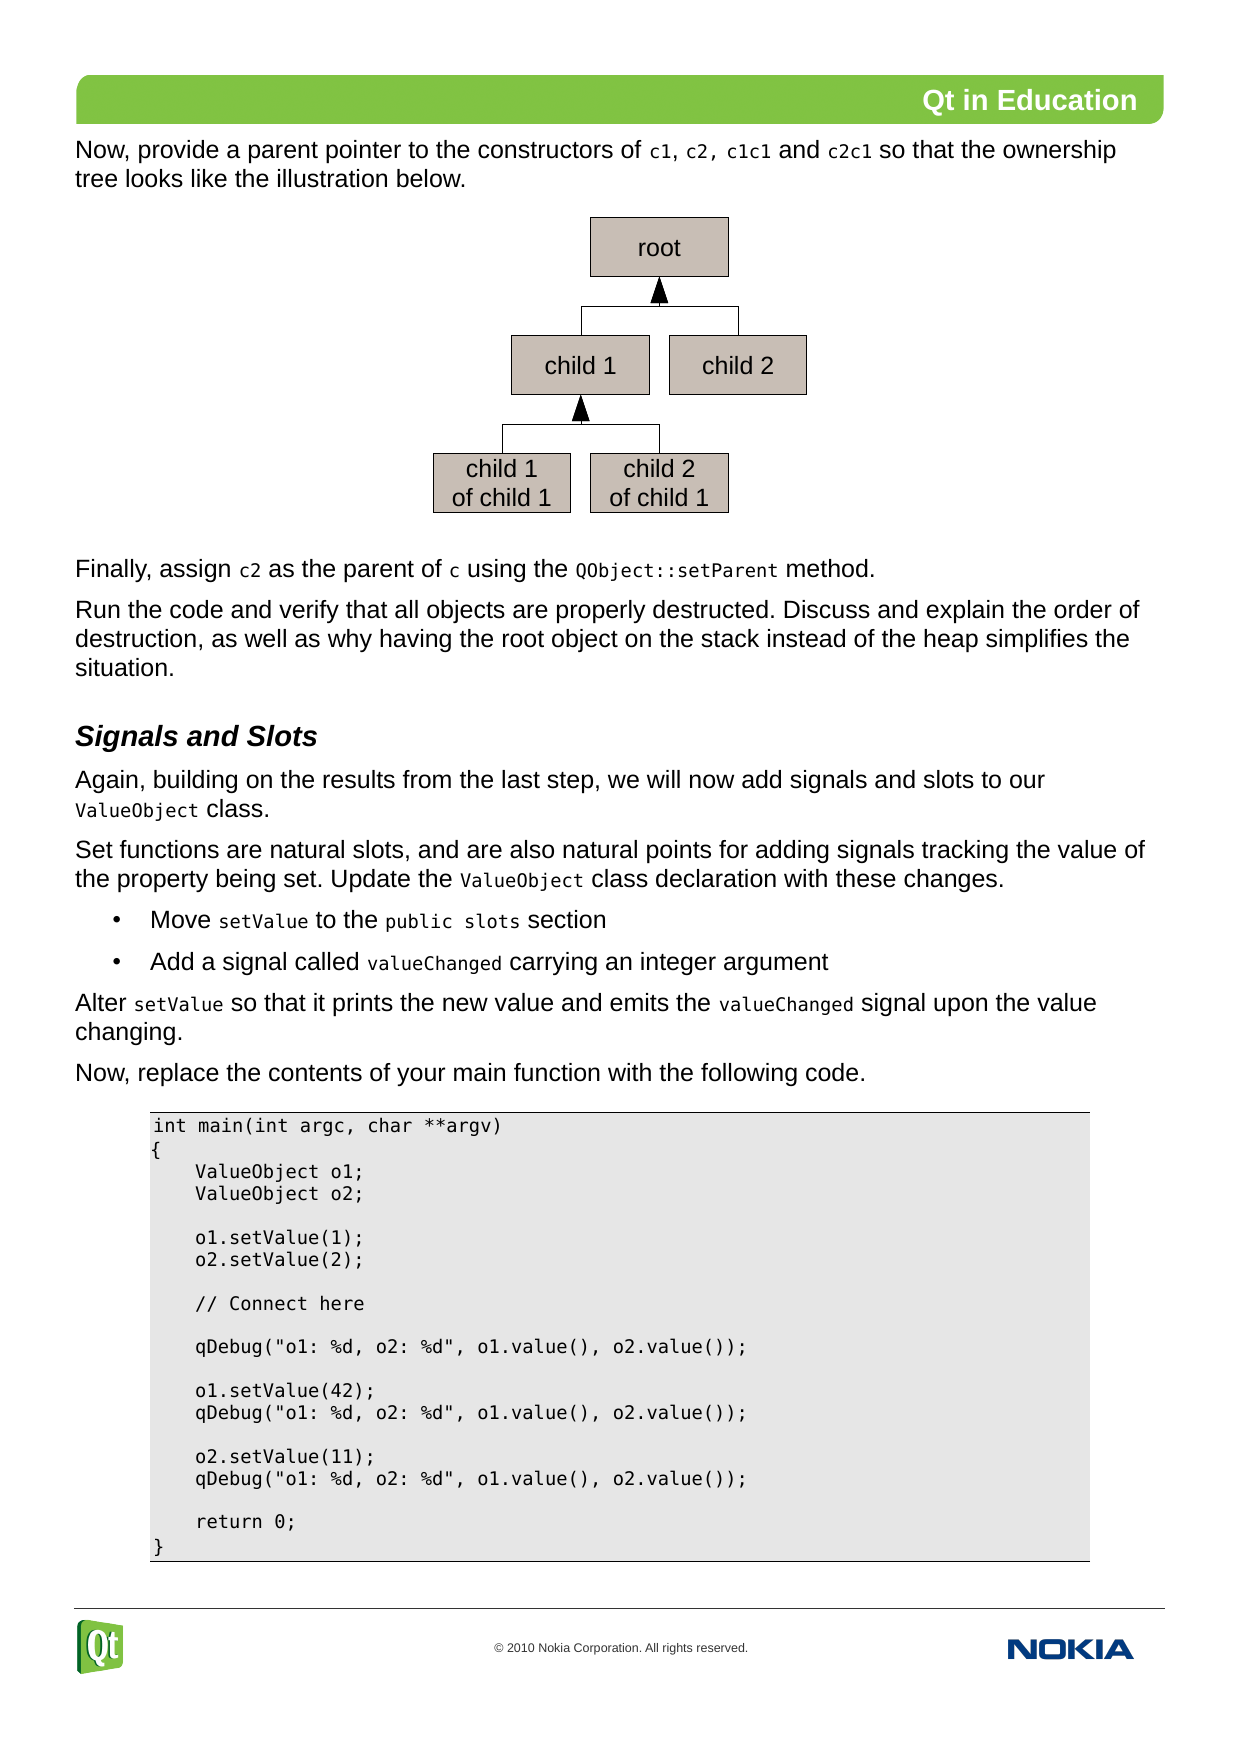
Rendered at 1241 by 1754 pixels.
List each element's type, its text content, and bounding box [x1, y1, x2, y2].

text Finally, assign c2 as the parent of c using the QObject::setParent method. [75, 554, 1165, 583]
list Move setValue to the public slots section [112, 905, 1165, 934]
text Set functions are natural slots, and are also natural points for adding signals tracking the value of the property being set. Update the ValueObject class declaration with these changes. [75, 835, 1165, 893]
text Now, provide a parent pointer to the constructors of c1, c2, c1c1 and c2c1 so that the ownership tree looks like the illustration below. [75, 135, 1165, 192]
text o1.setValue(1); [150, 1227, 1090, 1249]
text qDebug("o1: %d, o2: %d", o1.value(), o2.value()); [150, 1336, 1090, 1358]
text } [150, 1533, 1090, 1561]
subtitle Signals and Slots [75, 719, 1165, 753]
text int main(int argc, char **argv) [150, 1113, 1090, 1139]
text o2.setValue(11); [150, 1446, 1090, 1467]
picture [978, 1610, 1164, 1688]
text Again, building on the results from the last step, we will now add signals and slots to our ValueObject class. [75, 765, 1165, 823]
text return 0; [150, 1511, 1090, 1533]
text ValueObject o1; [150, 1161, 1090, 1183]
text o2.setValue(2); [150, 1249, 1090, 1271]
text Now, replace the contents of your main function with the following code. [75, 1058, 1165, 1087]
text Alter setValue so that it prints the new value and emits the valueChanged signal upon the value changing. [75, 988, 1165, 1045]
text qDebug("o1: %d, o2: %d", o1.value(), o2.value()); [150, 1402, 1090, 1424]
text { [150, 1139, 1090, 1161]
text o1.setValue(42); [150, 1380, 1090, 1402]
picture [73, 1615, 127, 1679]
text qDebug("o1: %d, o2: %d", o1.value(), o2.value()); [150, 1467, 1090, 1489]
list Add a signal called valueChanged carrying an integer argument [112, 947, 1165, 975]
text // Connect here [150, 1292, 1090, 1314]
text Run the code and verify that all objects are properly destructed. Discuss and explain the order of destruction, as well as why having the root object on the stack instead of the heap simplifies the situation. [75, 595, 1165, 682]
picture [76, 75, 1164, 124]
text ValueObject o2; [150, 1183, 1090, 1205]
